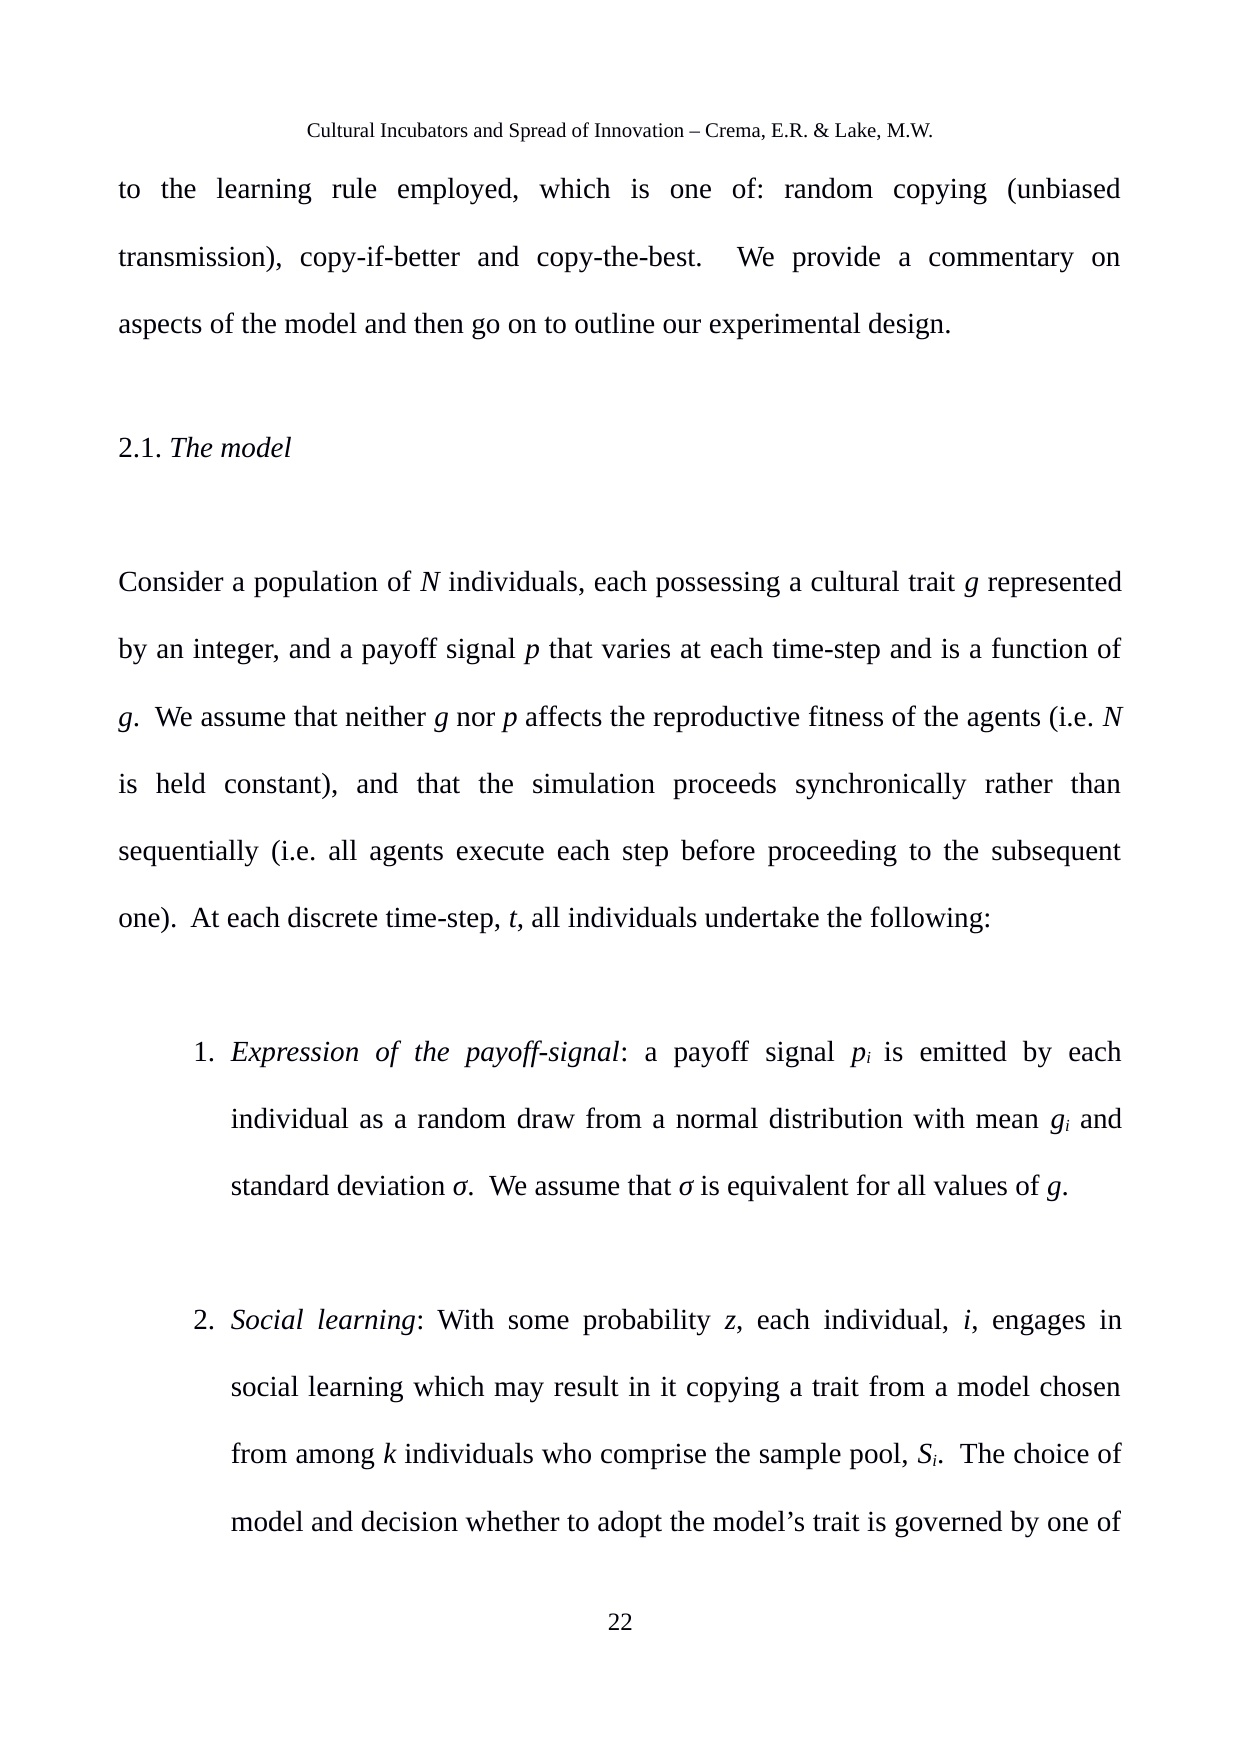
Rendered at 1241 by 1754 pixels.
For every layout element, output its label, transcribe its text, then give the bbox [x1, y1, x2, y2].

text to the learning rule employed, which is one of: random copying (unbiased transmission), copy-if-better and copy-the-best. We provide a commentary on aspects of the model and then go on to outline our experimental design. [118, 172, 1122, 339]
text 2.1. The model [118, 430, 1122, 464]
list Social learning: With some probability z, each individual, i, engages in social learning which may result in it copying a trait from a model chosen from among k individuals who comprise the sample pool, Si. The choice of model and decision whether to adopt the model’s trait is governed by one of [193, 1302, 1122, 1537]
list Expression of the payoff-signal: a payoff signal pi is emitted by each individual as a random draw from a normal distribution with mean gi and standard deviation σ. We assume that σ is equivalent for all values of g. [193, 1034, 1122, 1202]
text Consider a population of N individuals, each possessing a cultural trait g represented by an integer, and a payoff signal p that varies at each time-step and is a function of g. We assume that neither g nor p affects the reproductive fitness of the agents (i.e. N is held constant), and that the simulation proceeds synchronically rather than sequentially (i.e. all agents execute each step before proceeding to the subsequent one). At each discrete time-step, t, all individuals undertake the following: [118, 564, 1122, 933]
